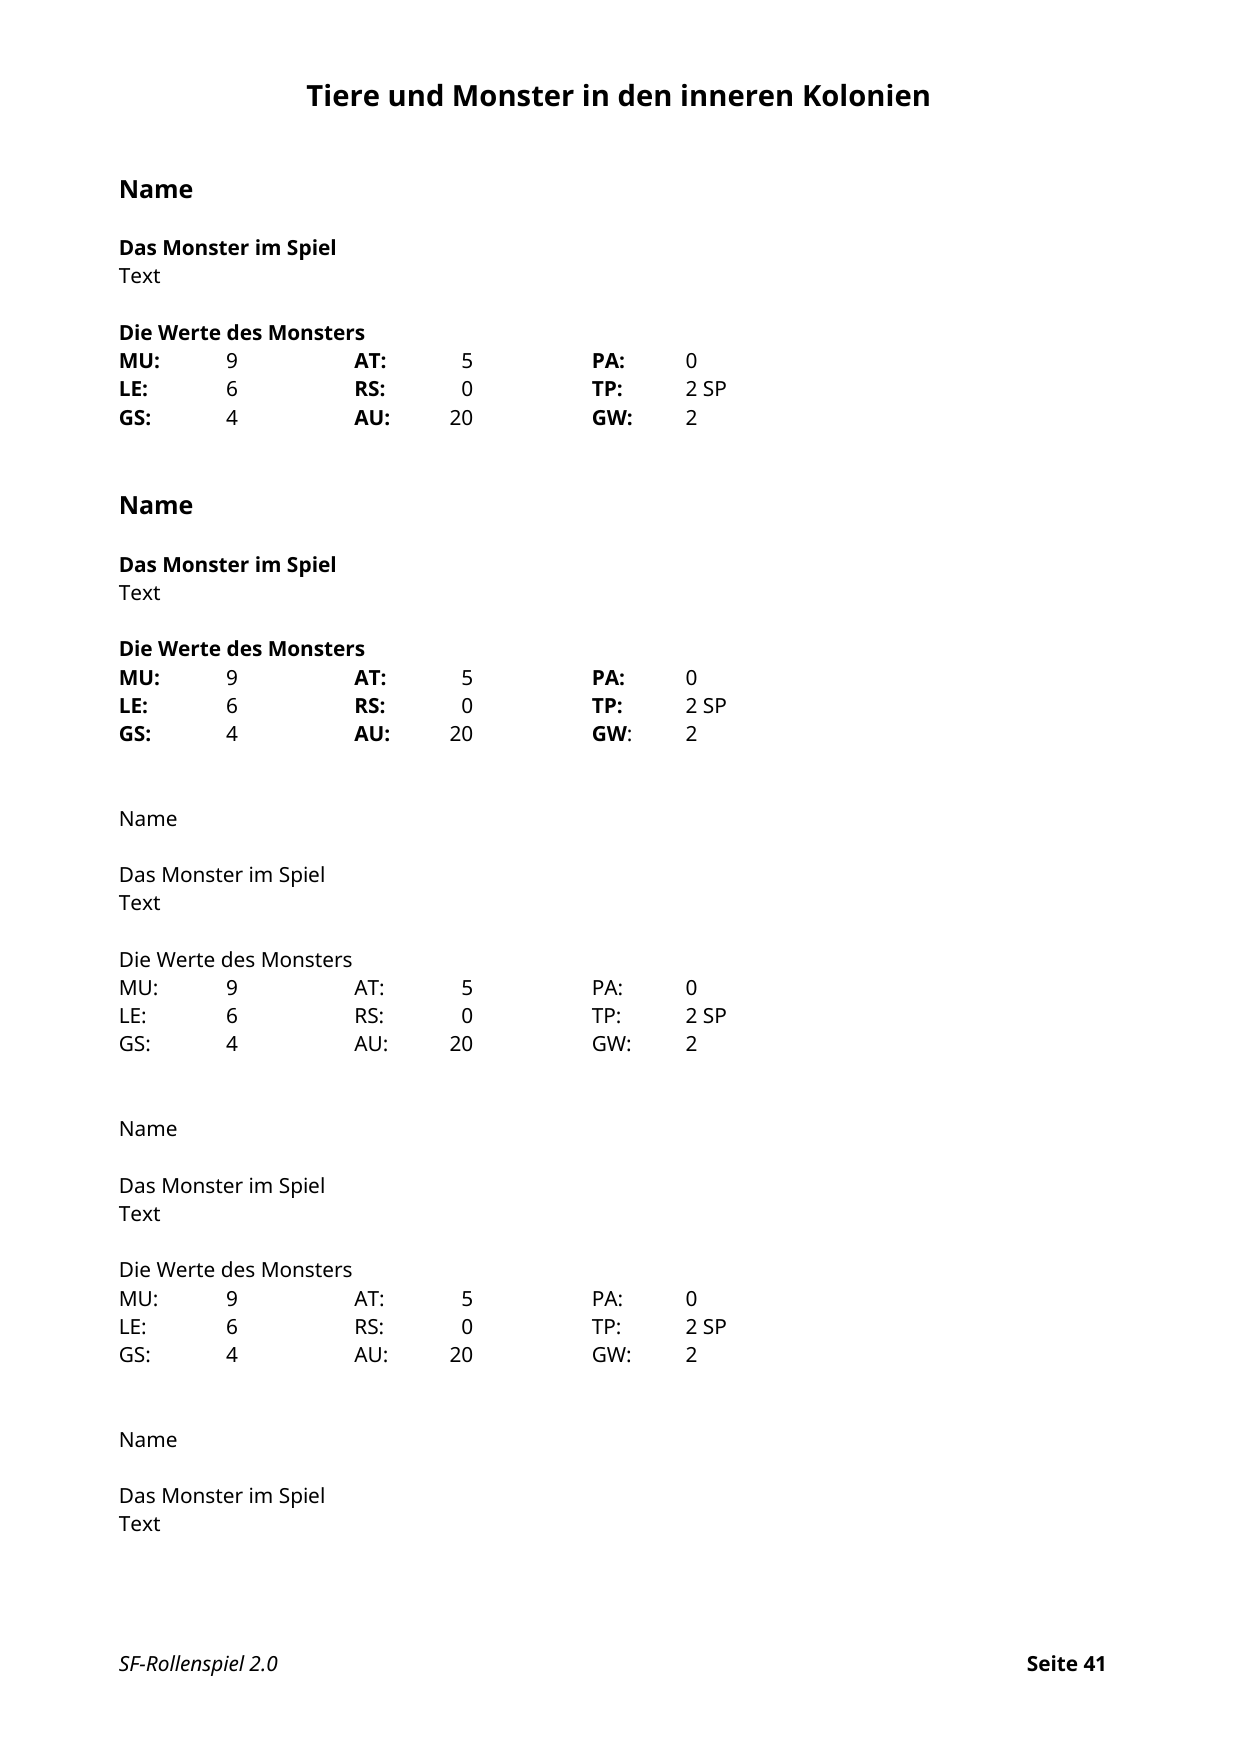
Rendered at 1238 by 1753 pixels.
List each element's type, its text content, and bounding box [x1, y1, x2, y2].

text LE: 6 RS: 0 TP: 2 SP [119, 1312, 1119, 1340]
text Die Werte des Monsters [119, 634, 1119, 663]
text GS: 4 AU: 20 GW: 2 [119, 403, 1119, 431]
text Name [119, 487, 1119, 521]
text Die Werte des Monsters [119, 318, 1119, 346]
text Name [119, 171, 1119, 205]
text Das Monster im Spiel [119, 233, 1119, 262]
text Text [119, 1199, 1119, 1227]
text GS: 4 AU: 20 GW: 2 [119, 1340, 1119, 1368]
text Das Monster im Spiel [119, 860, 1119, 888]
text Name [119, 804, 1119, 832]
text Das Monster im Spiel [119, 550, 1119, 578]
text MU: 9 AT: 5 PA: 0 [119, 1284, 1119, 1312]
text Das Monster im Spiel [119, 1481, 1119, 1509]
text Name [119, 1425, 1119, 1453]
text Text [119, 1509, 1119, 1538]
text Tiere und Monster in den inneren Kolonien [119, 75, 1119, 115]
text Das Monster im Spiel [119, 1171, 1119, 1199]
text Die Werte des Monsters [119, 945, 1119, 973]
text MU: 9 AT: 5 PA: 0 [119, 663, 1119, 691]
text MU: 9 AT: 5 PA: 0 [119, 346, 1119, 374]
text Text [119, 578, 1119, 606]
text LE: 6 RS: 0 TP: 2 SP [119, 374, 1119, 403]
text Text [119, 888, 1119, 917]
text Die Werte des Monsters [119, 1255, 1119, 1284]
text Text [119, 262, 1119, 290]
text MU: 9 AT: 5 PA: 0 [119, 973, 1119, 1001]
text Name [119, 1114, 1119, 1142]
text LE: 6 RS: 0 TP: 2 SP [119, 691, 1119, 719]
text LE: 6 RS: 0 TP: 2 SP [119, 1001, 1119, 1029]
text GS: 4 AU: 20 GW: 2 [119, 1029, 1119, 1058]
text GS: 4 AU: 20 GW: 2 [119, 719, 1119, 747]
